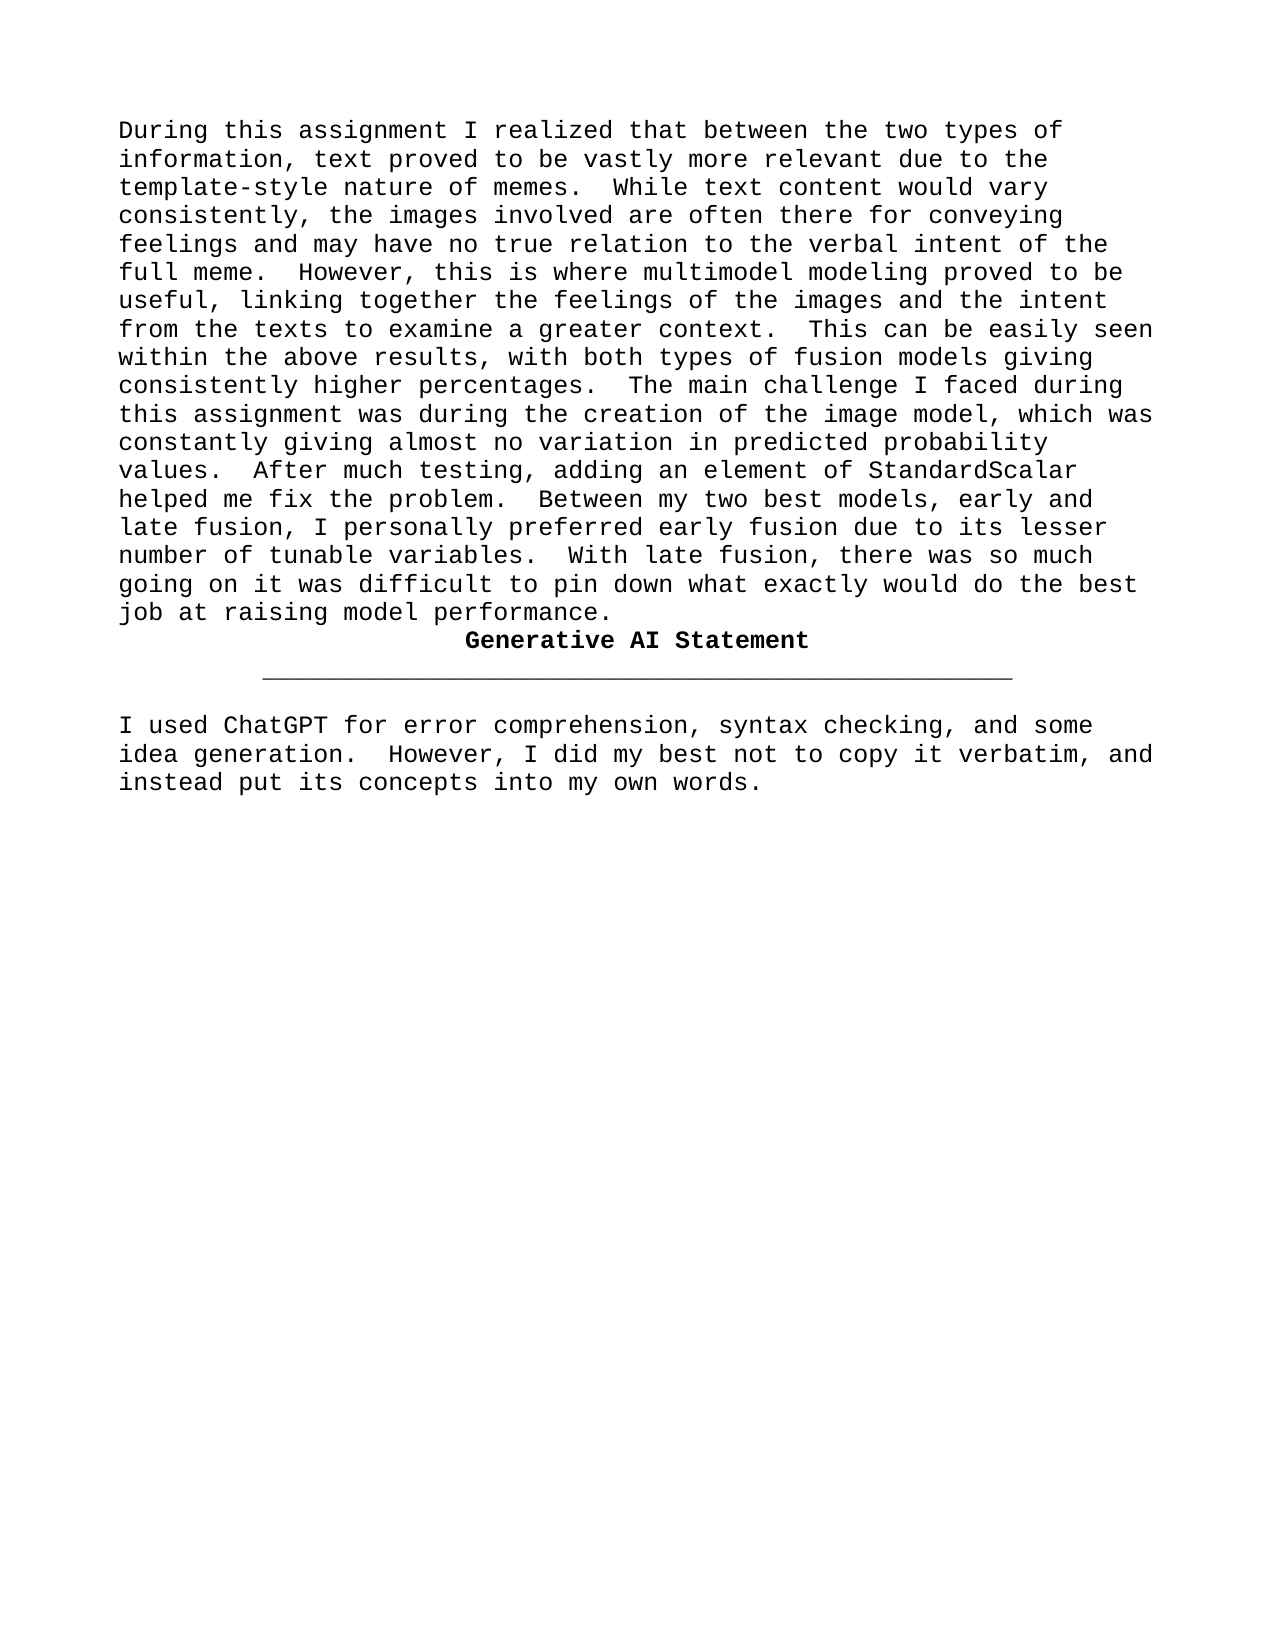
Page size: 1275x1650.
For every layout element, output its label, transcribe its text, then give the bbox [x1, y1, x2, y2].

text I used ChatGPT for error comprehension, syntax checking, and some idea generation. However, I did my best not to copy it verbatim, and instead put its concepts into my own words. [118, 713, 1157, 798]
text During this assignment I realized that between the two types of information, text proved to be vastly more relevant due to the template-style nature of memes. While text content would vary consistently, the images involved are often there for conveying feelings and may have no true relation to the verbal intent of the full meme. However, this is where multimodel modeling proved to be useful, linking together the feelings of the images and the intent from the texts to examine a greater context. This can be easily seen within the above results, with both types of fusion models giving consistently higher percentages. The main challenge I faced during this assignment was during the creation of the image model, which was constantly giving almost no variation in predicted probability values. After much testing, adding an element of StandardScalar helped me fix the problem. Between my two best models, early and late fusion, I personally preferred early fusion due to its lesser number of tunable variables. With late fusion, there was so much going on it was difficult to pin down what exactly would do the best job at raising model performance. [118, 118, 1157, 628]
text __________________________________________________ [118, 656, 1157, 685]
text Generative AI Statement [118, 628, 1157, 656]
